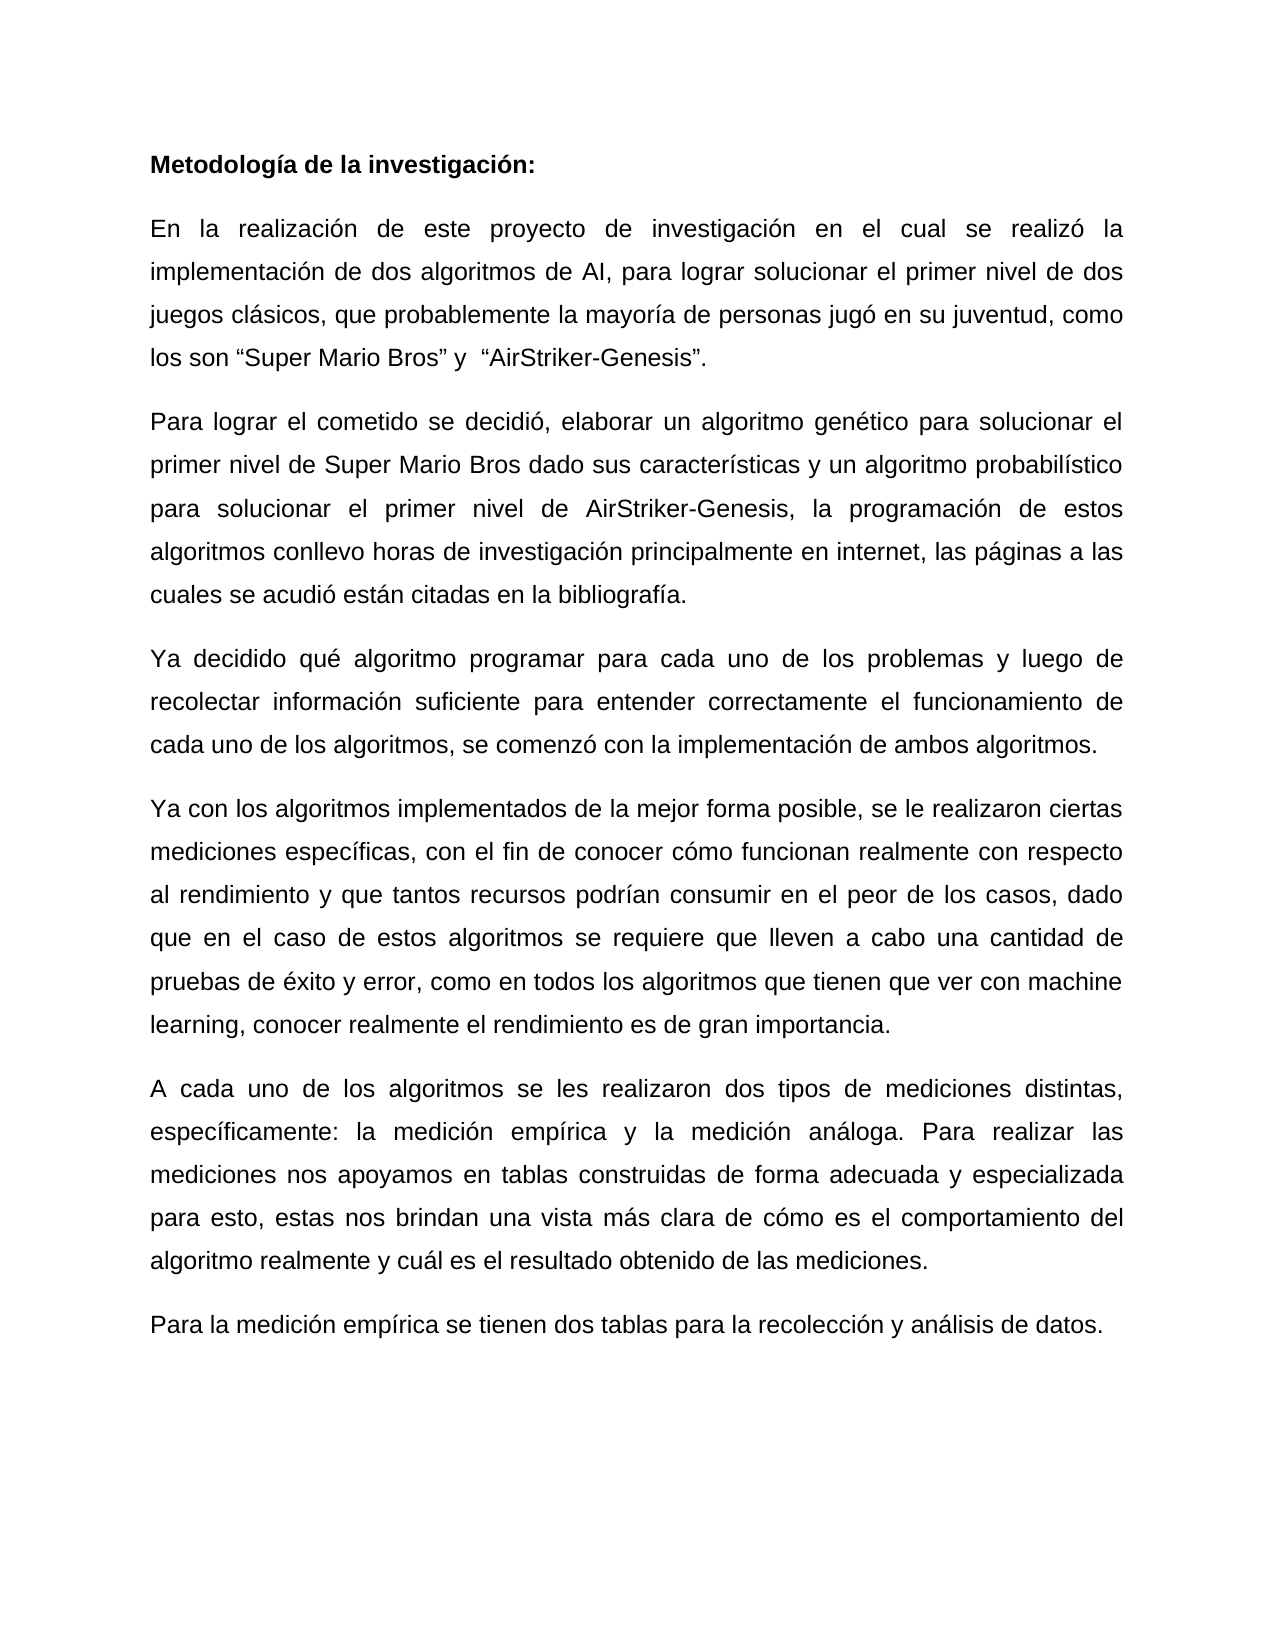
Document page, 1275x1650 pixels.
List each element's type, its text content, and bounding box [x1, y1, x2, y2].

text Ya con los algoritmos implementados de la mejor forma posible, se le realizaron ciertas mediciones específicas, con el fin de conocer cómo funcionan realmente con respecto al rendimiento y que tantos recursos podrían consumir en el peor de los casos, dado que en el caso de estos algoritmos se requiere que lleven a cabo una cantidad de pruebas de éxito y error, como en todos los algoritmos que tienen que ver con machine learning, conocer realmente el rendimiento es de gran importancia. [150, 794, 1125, 1038]
text Para lograr el cometido se decidió, elaborar un algoritmo genético para solucionar el primer nivel de Super Mario Bros dado sus características y un algoritmo probabilístico para solucionar el primer nivel de AirStriker-Genesis, la programación de estos algoritmos conllevo horas de investigación principalmente en internet, las páginas a las cuales se acudió están citadas en la bibliografía. [150, 407, 1125, 608]
text Para la medición empírica se tienen dos tablas para la recolección y análisis de datos. [150, 1310, 1125, 1339]
text Metodología de la investigación: [150, 150, 1125, 179]
text A cada uno de los algoritmos se les realizaron dos tipos de mediciones distintas, específicamente: la medición empírica y la medición análoga. Para realizar las mediciones nos apoyamos en tablas construidas de forma adecuada y especializada para esto, estas nos brindan una vista más clara de cómo es el comportamiento del algoritmo realmente y cuál es el resultado obtenido de las mediciones. [150, 1073, 1125, 1275]
text Ya decidido qué algoritmo programar para cada uno de los problemas y luego de recolectar información suficiente para entender correctamente el funcionamiento de cada uno de los algoritmos, se comenzó con la implementación de ambos algoritmos. [150, 644, 1125, 759]
text En la realización de este proyecto de investigación en el cual se realizó la implementación de dos algoritmos de AI, para lograr solucionar el primer nivel de dos juegos clásicos, que probablemente la mayoría de personas jugó en su juventud, como los son “Super Mario Bros” y “AirStriker-Genesis”. [150, 214, 1125, 372]
